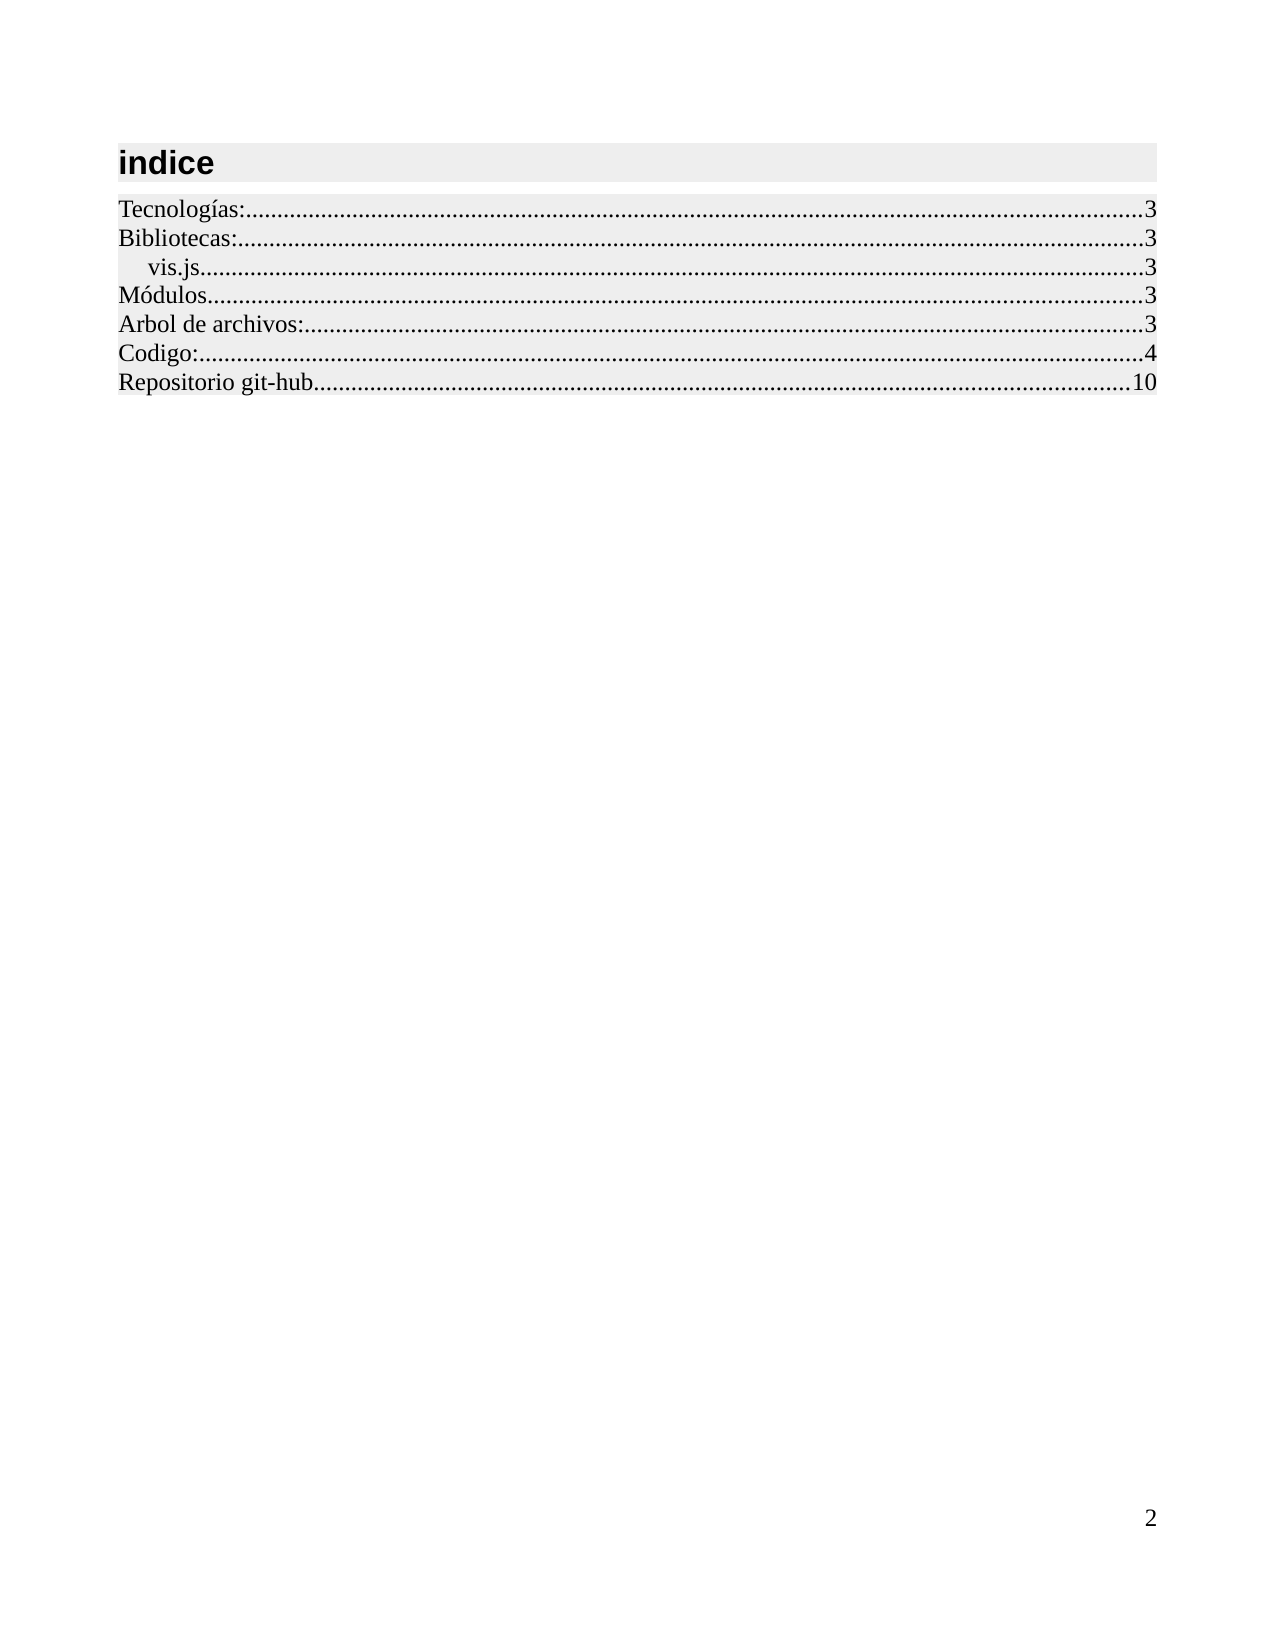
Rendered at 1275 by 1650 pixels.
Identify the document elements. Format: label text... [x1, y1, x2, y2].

text Repositorio git-hub 10 [118, 367, 1157, 395]
text Codigo: 4 [118, 338, 1157, 367]
text vis.js 3 [148, 252, 1157, 280]
text Arbol de archivos: 3 [118, 309, 1157, 338]
subtitle indice [118, 143, 1157, 182]
text Módulos 3 [118, 280, 1157, 309]
text Tecnologías: 3 [118, 194, 1157, 223]
text Bibliotecas: 3 [118, 223, 1157, 252]
